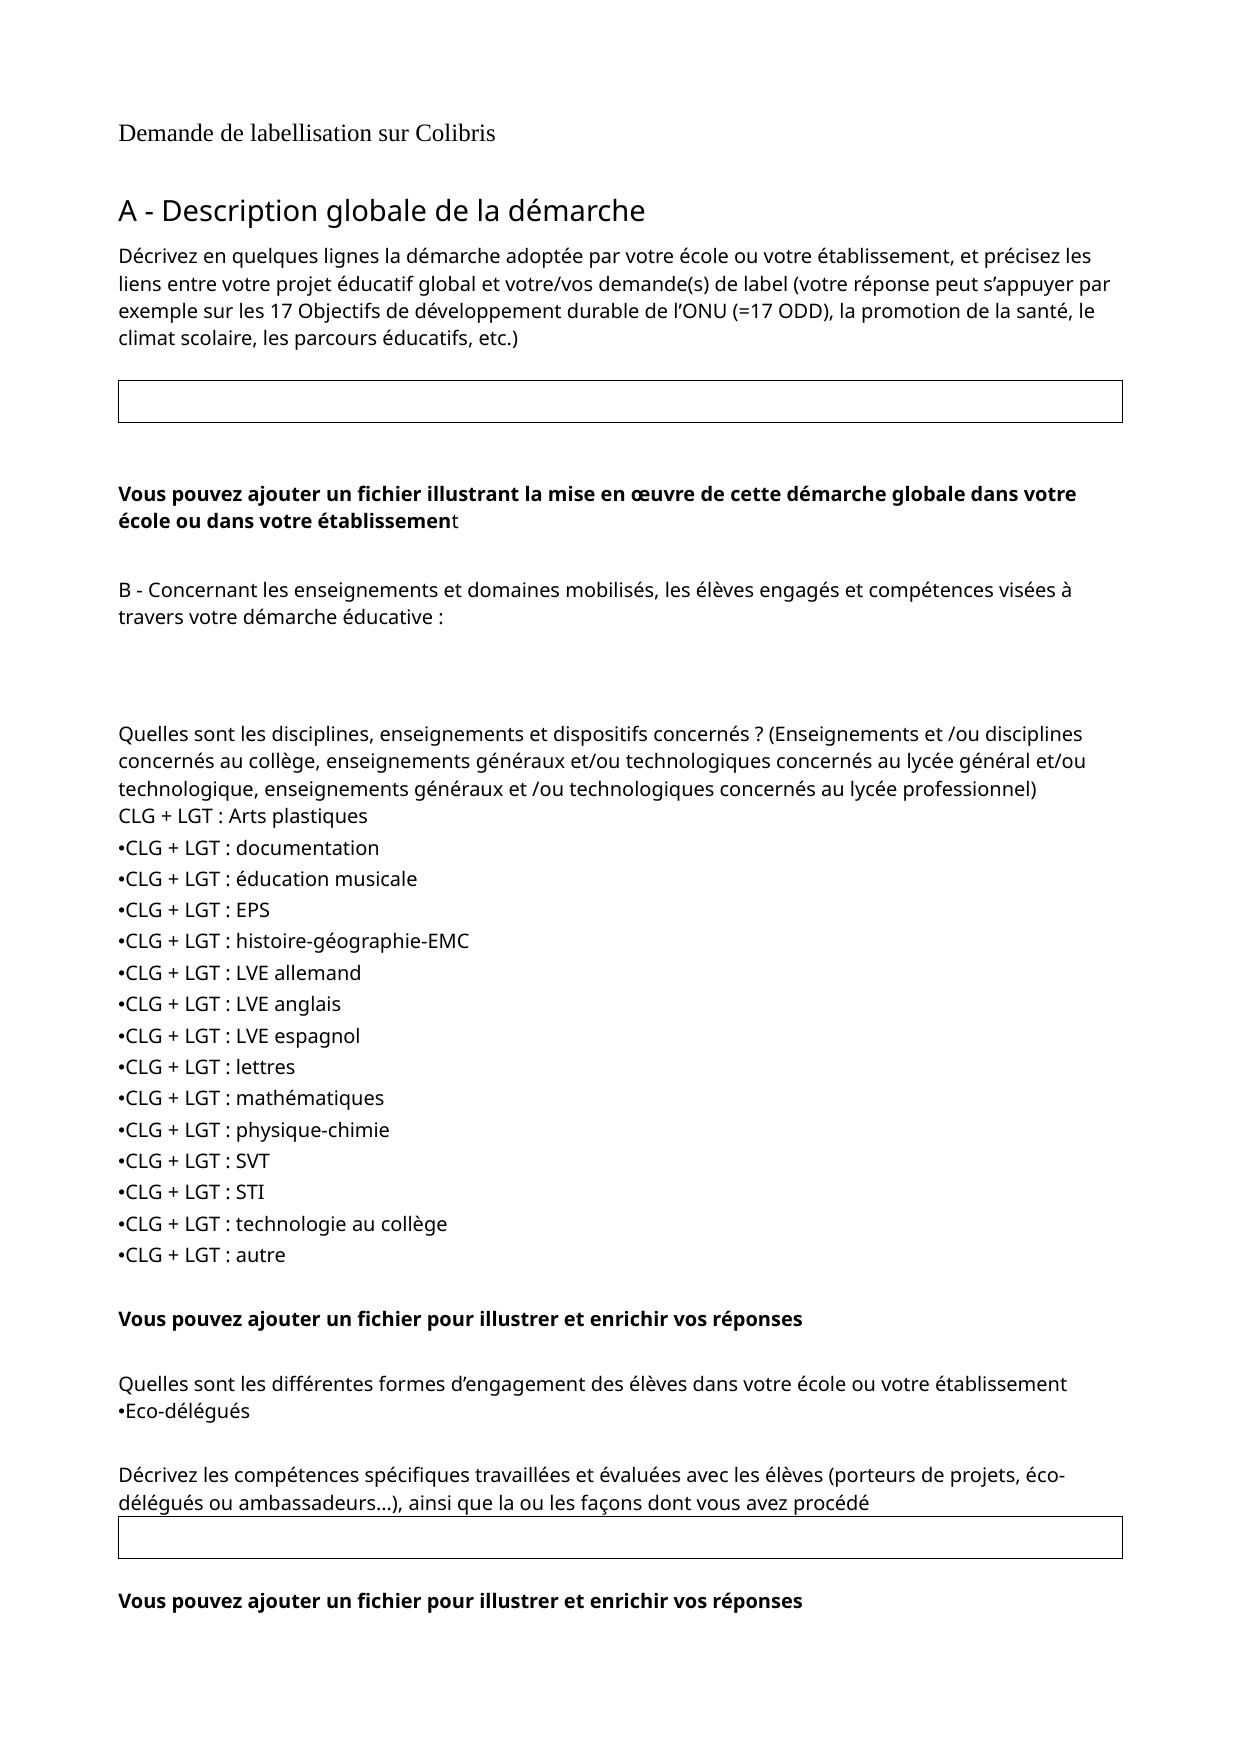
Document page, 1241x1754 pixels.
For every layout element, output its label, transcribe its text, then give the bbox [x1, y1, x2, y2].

list CLG + LGT : éducation musicale [118, 865, 1122, 892]
text Quelles sont les disciplines, enseignements et dispositifs concernés ? (Enseignements et /ou disciplines concernés au collège, enseignements généraux et/ou technologiques concernés au lycée général et/ou technologique, enseignements généraux et /ou technologiques concernés au lycée professionnel) [118, 720, 1122, 802]
list CLG + LGT : LVE anglais [118, 990, 1122, 1018]
list CLG + LGT : Arts plastiques [118, 802, 1122, 829]
list CLG + LGT : histoire-géographie-EMC [118, 928, 1122, 955]
text Vous pouvez ajouter un fichier pour illustrer et enrichir vos réponses [118, 1306, 1122, 1333]
text Vous pouvez ajouter un fichier illustrant la mise en œuvre de cette démarche globale dans votre école ou dans votre établissement [118, 480, 1122, 535]
text Quelles sont les différentes formes d’engagement des élèves dans votre école ou votre établissement [118, 1370, 1122, 1397]
table_header [119, 381, 1122, 422]
text Décrivez les compétences spécifiques travaillées et évaluées avec les élèves (porteurs de projets, éco-délégués ou ambassadeurs…), ainsi que la ou les façons dont vous avez procédé [118, 1462, 1122, 1516]
list CLG + LGT : SVT [118, 1147, 1122, 1174]
table_header [119, 1517, 1122, 1557]
list Eco-délégués [118, 1397, 1122, 1424]
text Vous pouvez ajouter un fichier pour illustrer et enrichir vos réponses [118, 1559, 1122, 1614]
list CLG + LGT : physique-chimie [118, 1116, 1122, 1143]
list CLG + LGT : technologie au collège [118, 1210, 1122, 1237]
list CLG + LGT : LVE allemand [118, 959, 1122, 986]
text Demande de labellisation sur Colibris [118, 118, 1122, 147]
subtitle A - Description globale de la démarche [118, 190, 1122, 230]
list CLG + LGT : documentation [118, 833, 1122, 861]
list CLG + LGT : autre [118, 1241, 1122, 1268]
list CLG + LGT : mathématiques [118, 1084, 1122, 1112]
text Décrivez en quelques lignes la démarche adoptée par votre école ou votre établissement, et précisez les liens entre votre projet éducatif global et votre/vos demande(s) de label (votre réponse peut s’appuyer par exemple sur les 17 Objectifs de développement durable de l’ONU (=17 ODD), la promotion de la santé, le climat scolaire, les parcours éducatifs, etc.) [118, 242, 1122, 352]
list CLG + LGT : lettres [118, 1053, 1122, 1080]
list CLG + LGT : STI [118, 1178, 1122, 1206]
list CLG + LGT : EPS [118, 896, 1122, 923]
list CLG + LGT : LVE espagnol [118, 1022, 1122, 1049]
subtitle B - Concernant les enseignements et domaines mobilisés, les élèves engagés et compétences visées à travers votre démarche éducative : [118, 576, 1122, 631]
